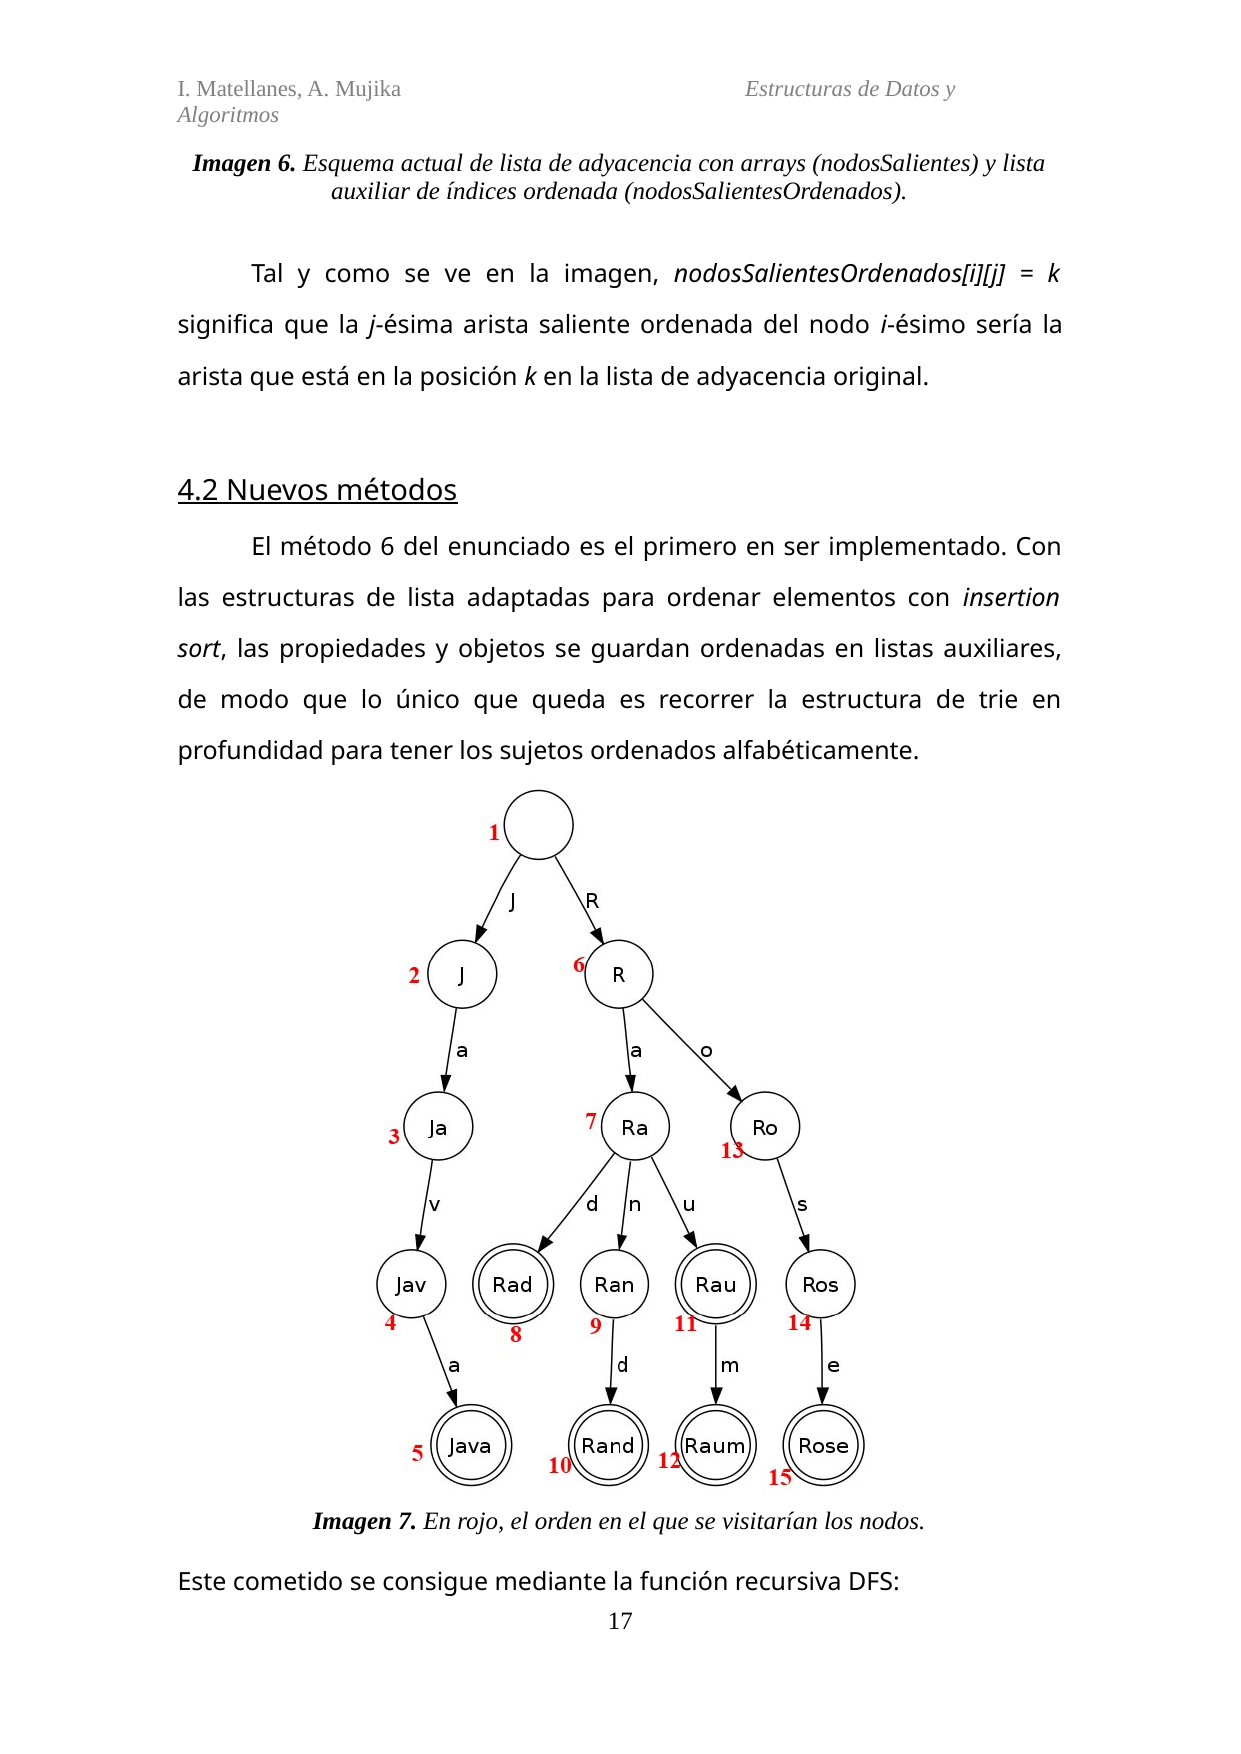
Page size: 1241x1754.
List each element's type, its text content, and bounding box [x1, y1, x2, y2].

text 4.2 Nuevos métodos [177, 469, 1063, 508]
text Imagen 6. Esquema actual de lista de adyacencia con arrays (nodosSalientes) y lista auxiliar de índices ordenada (nodosSalientesOrdenados). [177, 148, 1063, 205]
text Tal y como se ve en la imagen, nodosSalientesOrdenados[i][j] = k significa que la j-ésima arista saliente ordenada del nodo i-ésimo sería la arista que está en la posición k en la lista de adyacencia original. [177, 256, 1063, 392]
text Este cometido se consigue mediante la función recursiva DFS: [177, 1564, 1063, 1598]
text Imagen 7. En rojo, el orden en el que se visitarían los nodos. [177, 1506, 1063, 1535]
text El método 6 del enunciado es el primero en ser implementado. Con las estructuras de lista adaptadas para ordenar elementos con insertion sort, las propiedades y objetos se guardan ordenadas en listas auxiliares, de modo que lo único que queda es recorrer la estructura de trie en profundidad para tener los sujetos ordenados alfabéticamente. [177, 528, 1063, 766]
